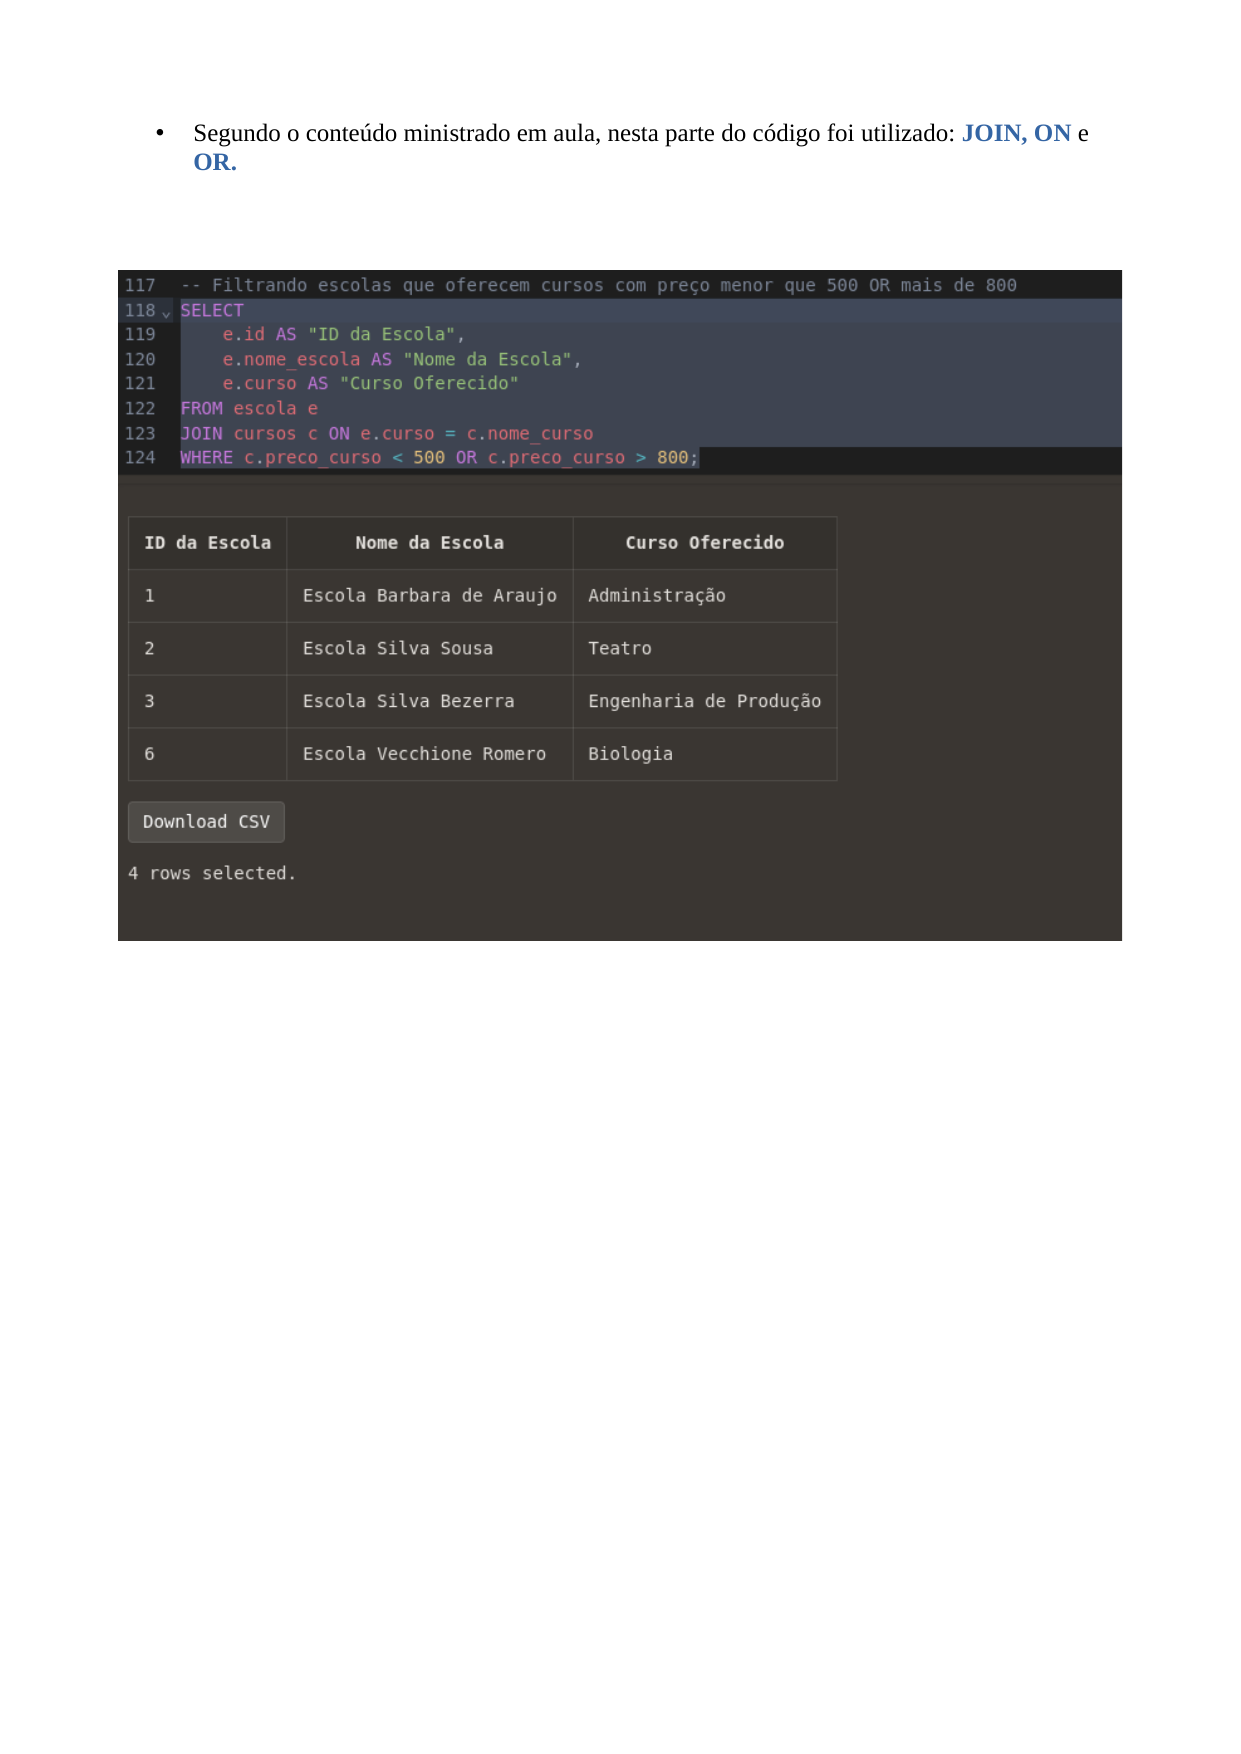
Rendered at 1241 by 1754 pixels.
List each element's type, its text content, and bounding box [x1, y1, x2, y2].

picture [118, 270, 1123, 941]
list Segundo o conteúdo ministrado em aula, nesta parte do código foi utilizado: JOIN, ON e OR. [156, 118, 1122, 204]
